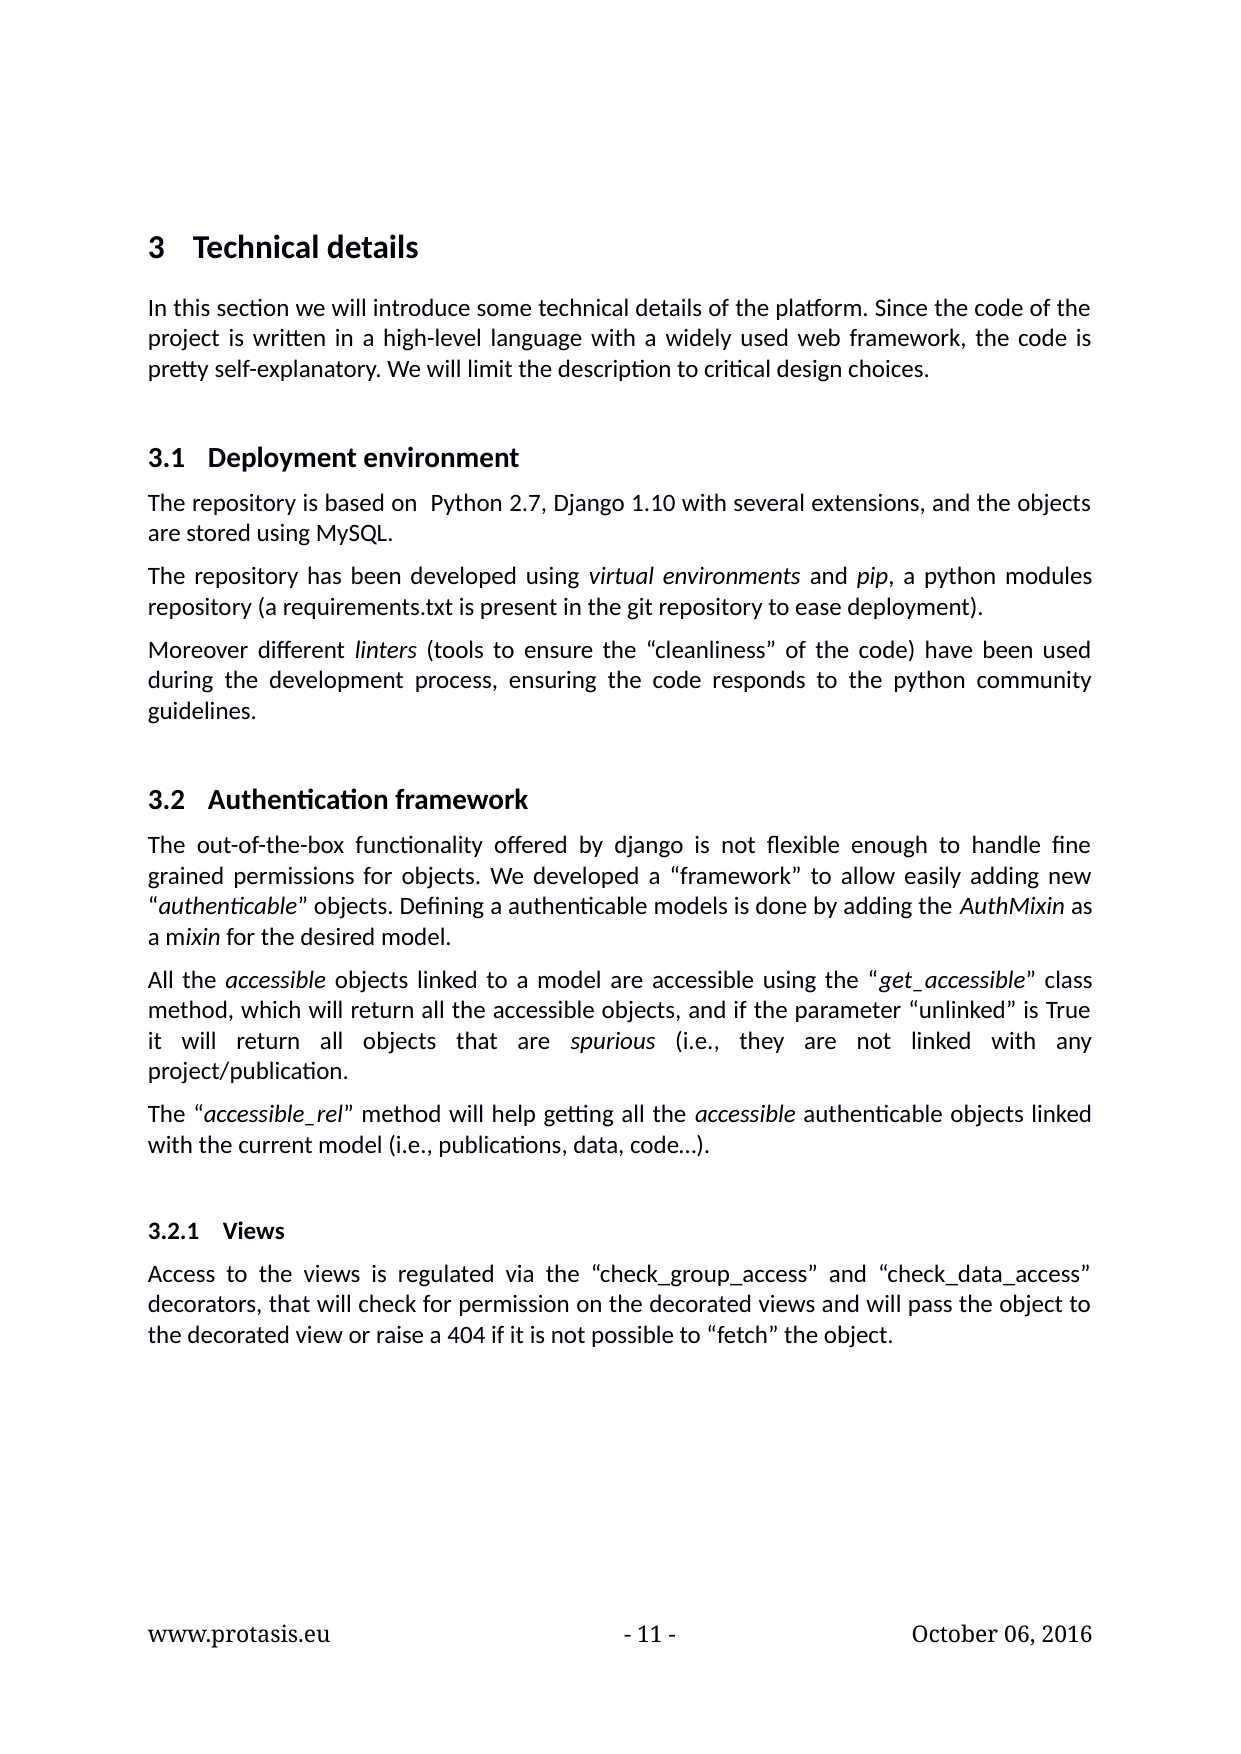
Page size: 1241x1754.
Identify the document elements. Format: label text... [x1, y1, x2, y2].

text All the accessible objects linked to a model are accessible using the “get_accessible” class method, which will return all the accessible objects, and if the parameter “unlinked” is True it will return all objects that are spurious (i.e., they are not linked with any project/publication. [148, 964, 1092, 1086]
text The “accessible_rel” method will help getting all the accessible authenticable objects linked with the current model (i.e., publications, data, code…). [148, 1098, 1092, 1159]
text Access to the views is regulated via the “check_group_access” and “check_data_access” decorators, that will check for permission on the decorated views and will pass the object to the decorated view or raise a 404 if it is not possible to “fetch” the object. [148, 1258, 1092, 1349]
text In this section we will introduce some technical details of the platform. Since the code of the project is written in a high-level language with a widely used web framework, the code is pretty self-explanatory. We will limit the description to critical design choices. [148, 292, 1092, 383]
text The repository is based on Python 2.7, Django 1.10 with several extensions, and the objects are stored using MySQL. [148, 487, 1092, 548]
text The repository has been developed using virtual environments and pip, a python modules repository (a requirements.txt is present in the git repository to ease deployment). [148, 561, 1092, 622]
subtitle Views [148, 1215, 1092, 1246]
subtitle Authentication framework [148, 781, 1092, 817]
subtitle Deployment environment [148, 439, 1092, 474]
text The out-of-the-box functionality offered by django is not flexible enough to handle fine grained permissions for objects. We developed a “framework” to allow easily adding new “authenticable” objects. Defining a authenticable models is done by adding the AuthMixin as a mixin for the desired model. [148, 829, 1092, 951]
text Moreover different linters (tools to ensure the “cleanliness” of the code) have been used during the development process, ensuring the code responds to the python community guidelines. [148, 634, 1092, 726]
subtitle Technical details [148, 226, 1092, 267]
